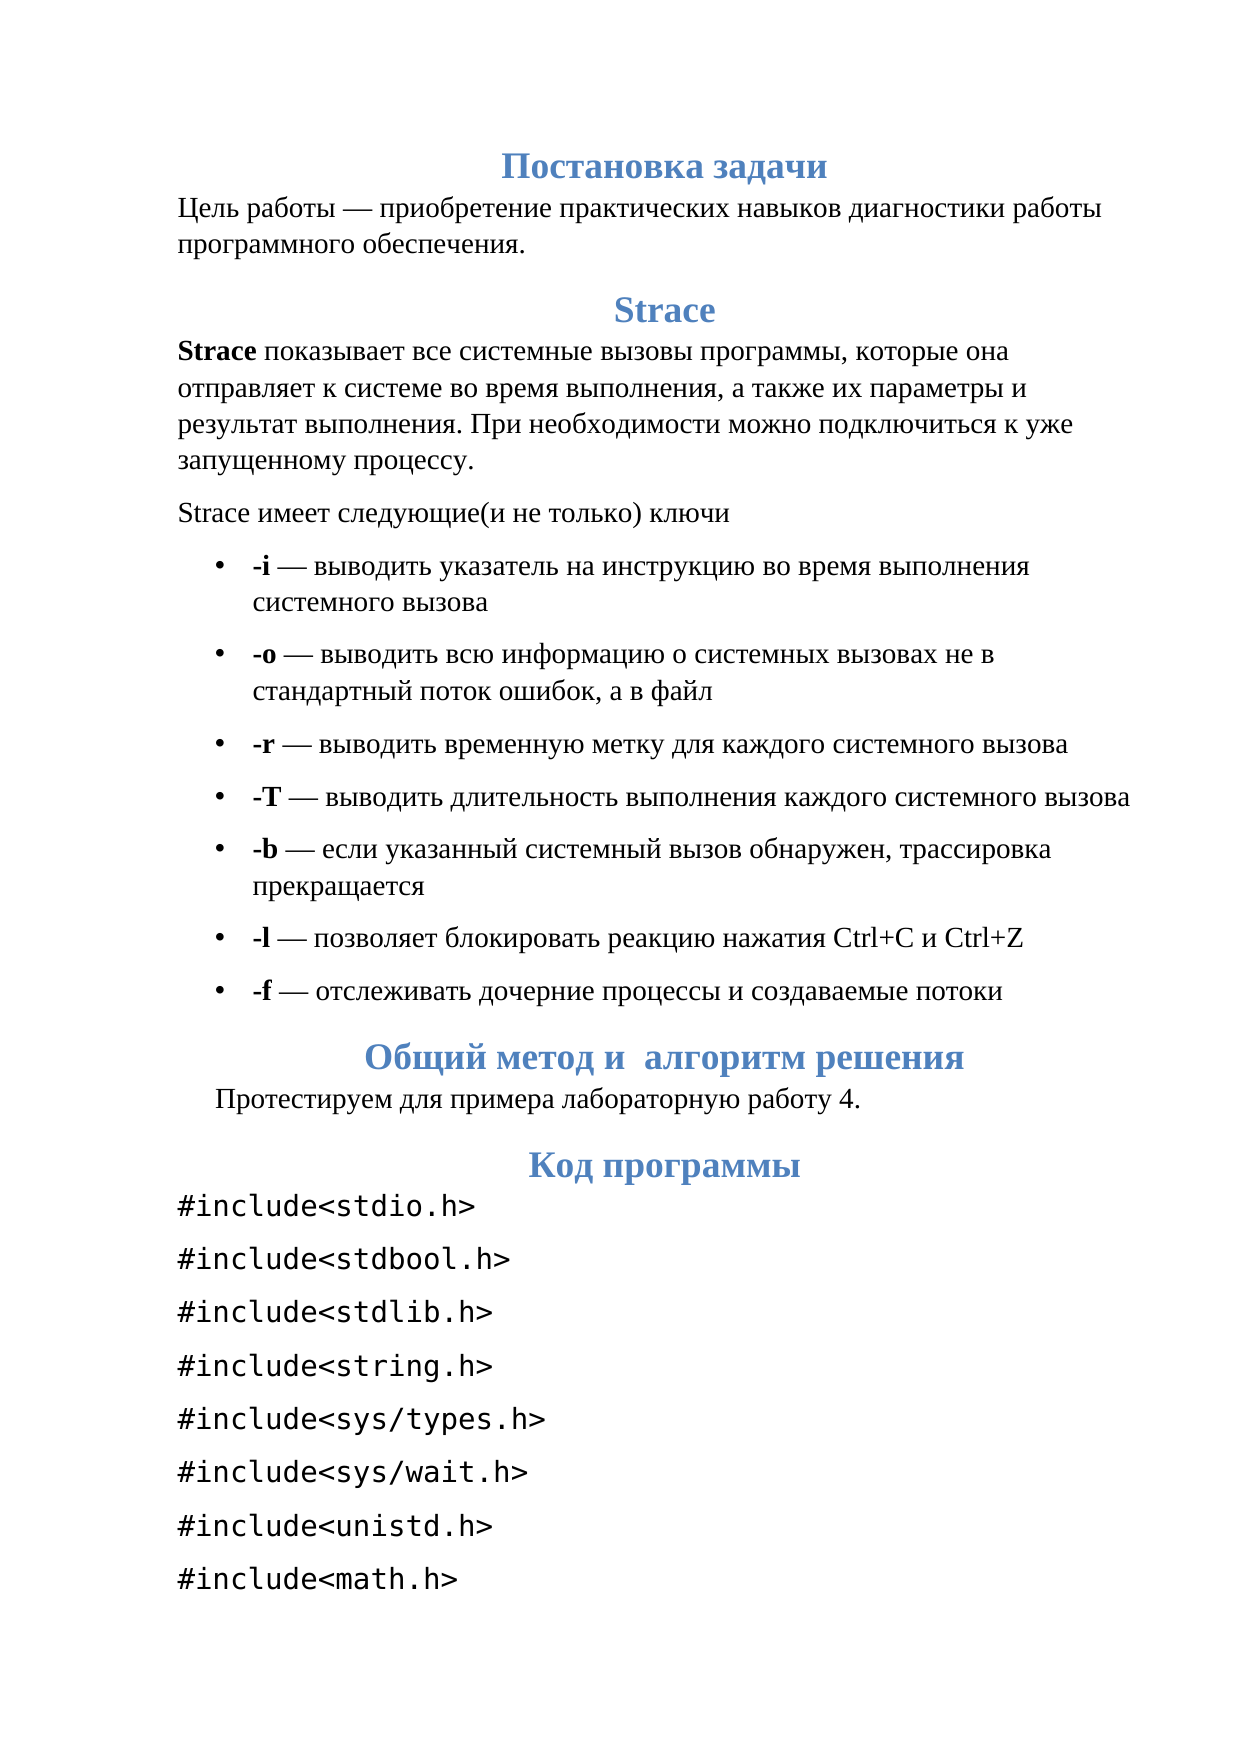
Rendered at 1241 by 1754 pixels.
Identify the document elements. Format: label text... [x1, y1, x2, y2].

text Strace показывает все системные вызовы программы, которые она отправляет к системе во время выполнения, а также их параметры и результат выполнения. При необходимости можно подключиться к уже запущенному процессу. [177, 333, 1152, 476]
subtitle Strace [177, 287, 1152, 330]
list -i — выводить указатель на инструкцию во время выполнения системного вызова [215, 548, 1152, 617]
text #include<math.h> [177, 1562, 1152, 1596]
text #include<sys/types.h> [177, 1402, 1152, 1436]
list -T — выводить длительность выполнения каждого системного вызова [215, 779, 1152, 812]
text #include<sys/wait.h> [177, 1456, 1152, 1490]
text #include<string.h> [177, 1349, 1152, 1383]
list Протестируем для примера лабораторную работу 4. [177, 1081, 1152, 1115]
text #include<stdbool.h> [177, 1242, 1152, 1276]
list -r — выводить временную метку для каждого системного вызова [215, 726, 1152, 759]
text #include<stdlib.h> [177, 1296, 1152, 1330]
list -l — позволяет блокировать реакцию нажатия Ctrl+C и Ctrl+Z [215, 921, 1152, 954]
subtitle Код программы [177, 1142, 1152, 1186]
text Цель работы — приобретение практических навыков диагностики работы программного обеспечения. [177, 190, 1152, 259]
text #include<unistd.h> [177, 1509, 1152, 1543]
subtitle Общий метод и алгоритм решения [177, 1035, 1152, 1078]
list -o — выводить всю информацию о системных вызовах не в стандартный поток ошибок, а в файл [215, 637, 1152, 706]
list -f — отслеживать дочерние процессы и создаваемые потоки [215, 973, 1152, 1007]
list -b — если указанный системный вызов обнаружен, трассировка прекращается [215, 832, 1152, 901]
text #include<stdio.h> [177, 1189, 1152, 1223]
text Strace имеет следующие(и не только) ключи [177, 495, 1152, 528]
subtitle Постановка задачи [177, 143, 1152, 186]
